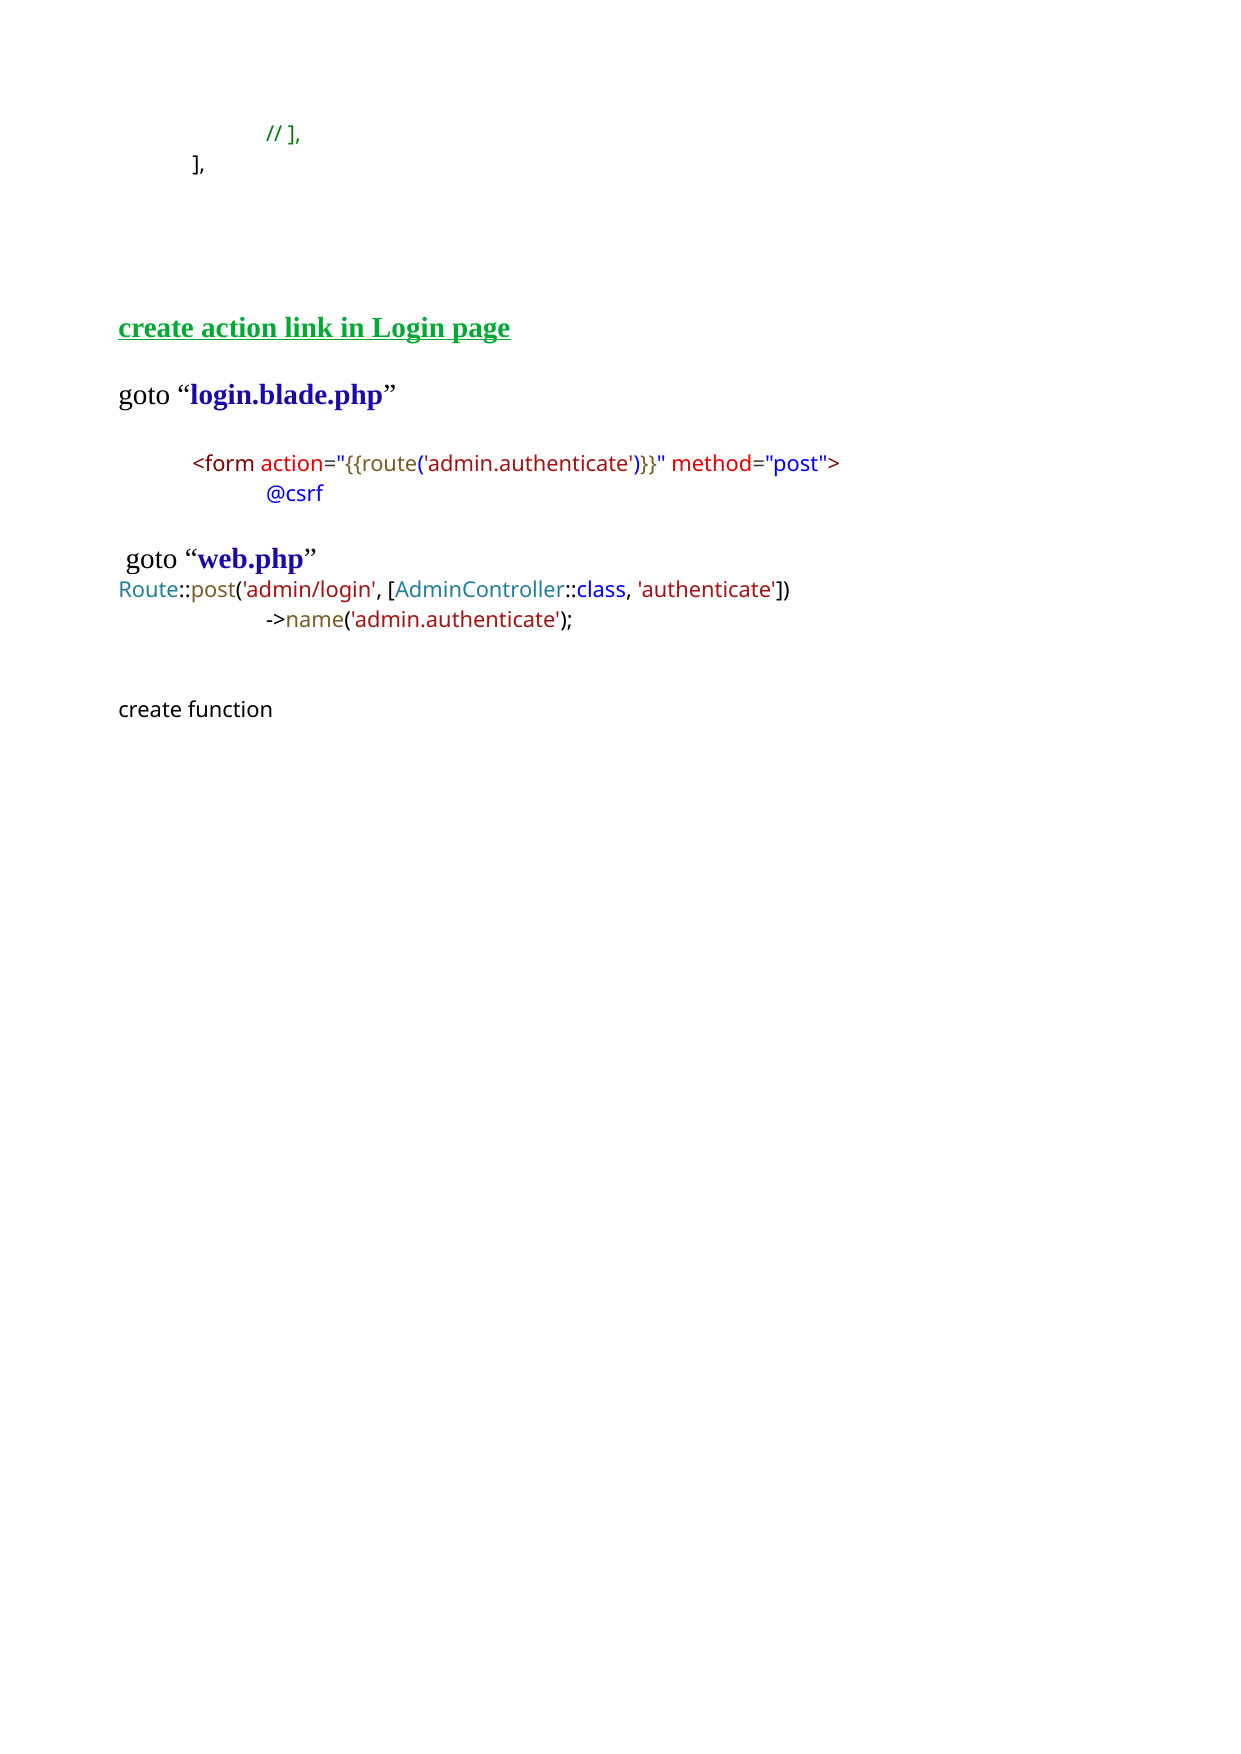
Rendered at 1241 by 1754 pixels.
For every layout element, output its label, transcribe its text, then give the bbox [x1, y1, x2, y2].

text <form action="{{route('admin.authenticate')}}" method="post"> [118, 444, 1122, 477]
text @csrf [118, 477, 1122, 507]
text // ], [118, 118, 1122, 148]
text goto “login.blade.php” [118, 377, 1122, 410]
text ], [118, 148, 1122, 178]
text create action link in Login page [118, 310, 1122, 343]
text goto “web.php” [118, 541, 1122, 574]
text create function [118, 693, 1122, 723]
text ->name('admin.authenticate'); [118, 604, 1122, 634]
text Route::post('admin/login', [AdminController::class, 'authenticate']) [118, 574, 1122, 604]
